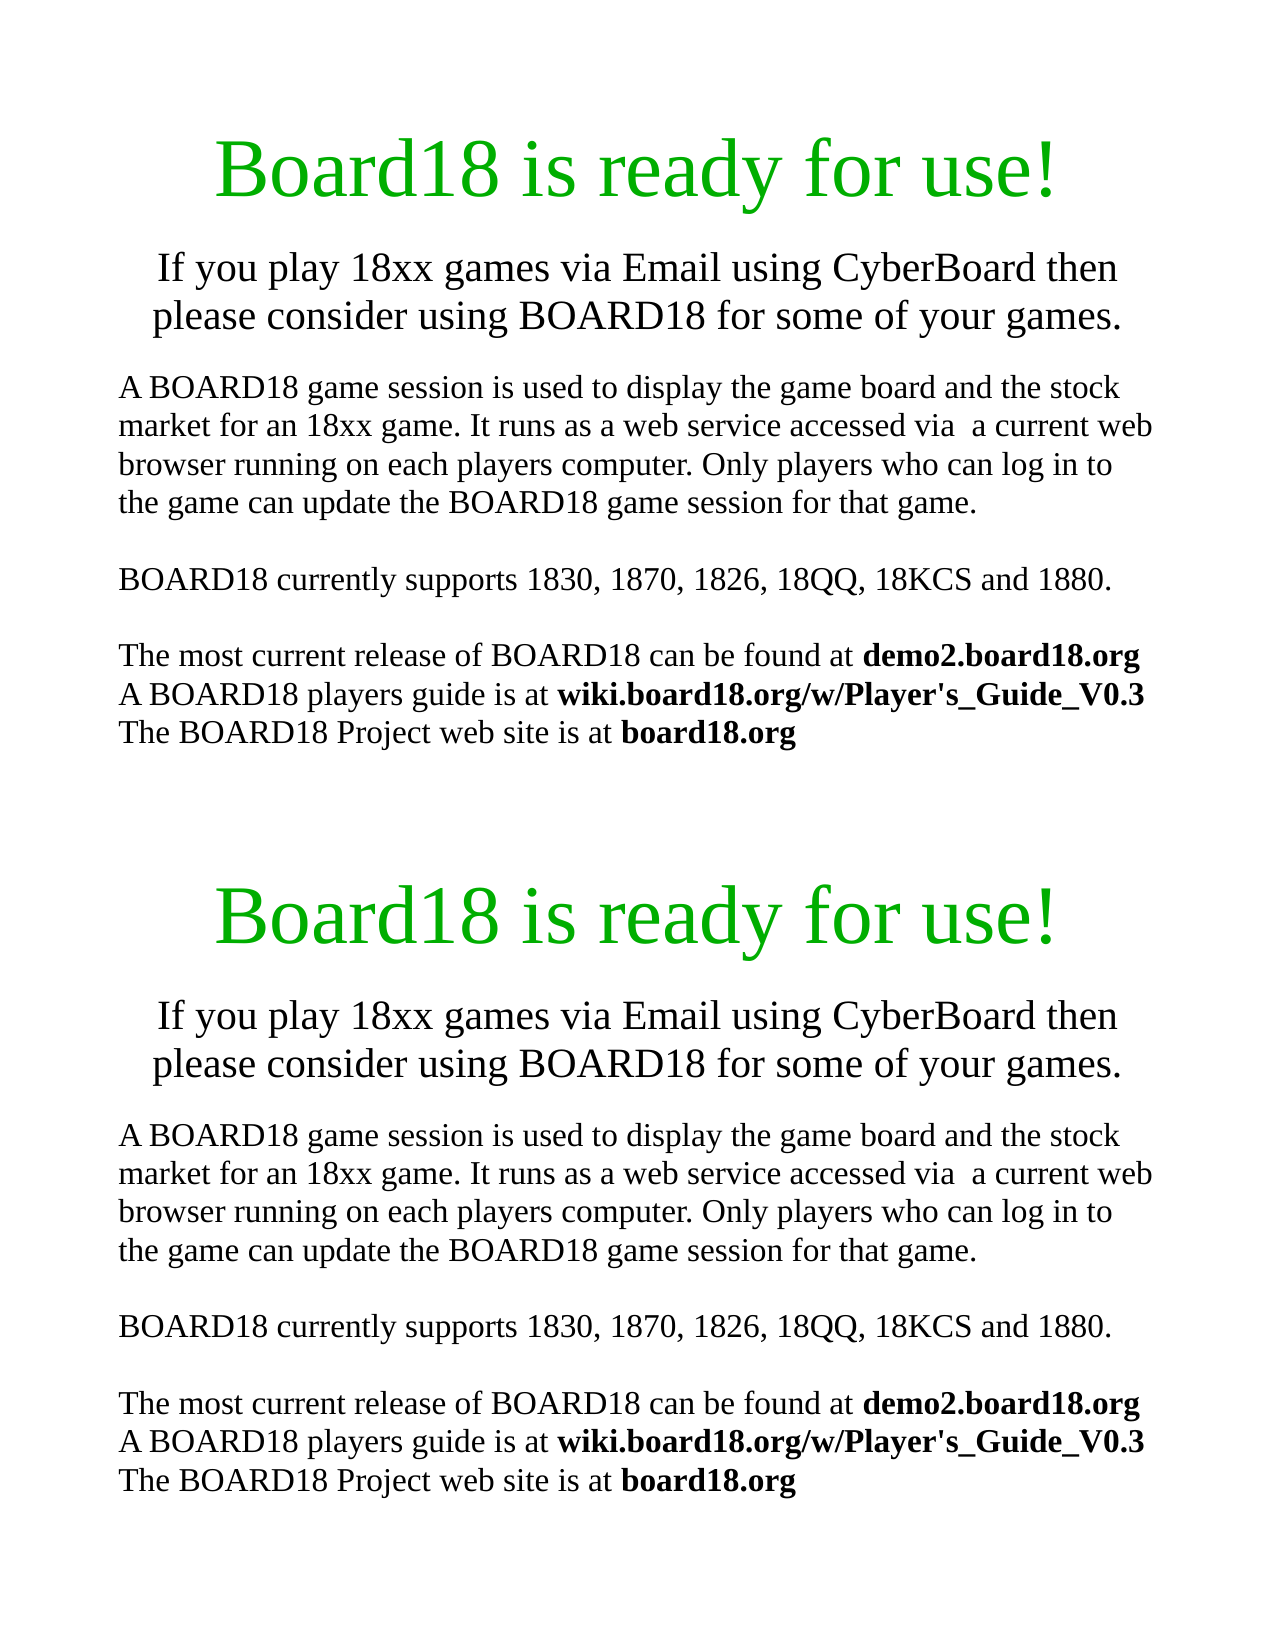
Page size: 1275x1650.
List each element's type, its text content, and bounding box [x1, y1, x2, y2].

text The BOARD18 Project web site is at board18.org [118, 1460, 1157, 1498]
text The most current release of BOARD18 can be found at demo2.board18.org [118, 1383, 1157, 1421]
text The BOARD18 Project web site is at board18.org [118, 712, 1157, 751]
text A BOARD18 players guide is at wiki.board18.org/w/Player's_Guide_V0.3 [118, 1421, 1157, 1460]
text The most current release of BOARD18 can be found at demo2.board18.org [118, 636, 1157, 674]
text A BOARD18 game session is used to display the game board and the stock market for an 18xx game. It runs as a web service accessed via a current web browser running on each players computer. Only players who can log in to the game can update the BOARD18 game session for that game. [118, 1115, 1157, 1268]
text BOARD18 currently supports 1830, 1870, 1826, 18QQ, 18KCS and 1880. [118, 559, 1157, 597]
text If you play 18xx games via Email using CyberBoard then please consider using BOARD18 for some of your games. [118, 990, 1157, 1086]
text If you play 18xx games via Email using CyberBoard then please consider using BOARD18 for some of your games. [118, 243, 1157, 338]
text BOARD18 currently supports 1830, 1870, 1826, 18QQ, 18KCS and 1880. [118, 1306, 1157, 1345]
text A BOARD18 players guide is at wiki.board18.org/w/Player's_Guide_V0.3 [118, 674, 1157, 712]
text Board18 is ready for use! [118, 866, 1157, 961]
text Board18 is ready for use! [118, 118, 1157, 214]
text A BOARD18 game session is used to display the game board and the stock market for an 18xx game. It runs as a web service accessed via a current web browser running on each players computer. Only players who can log in to the game can update the BOARD18 game session for that game. [118, 367, 1157, 521]
